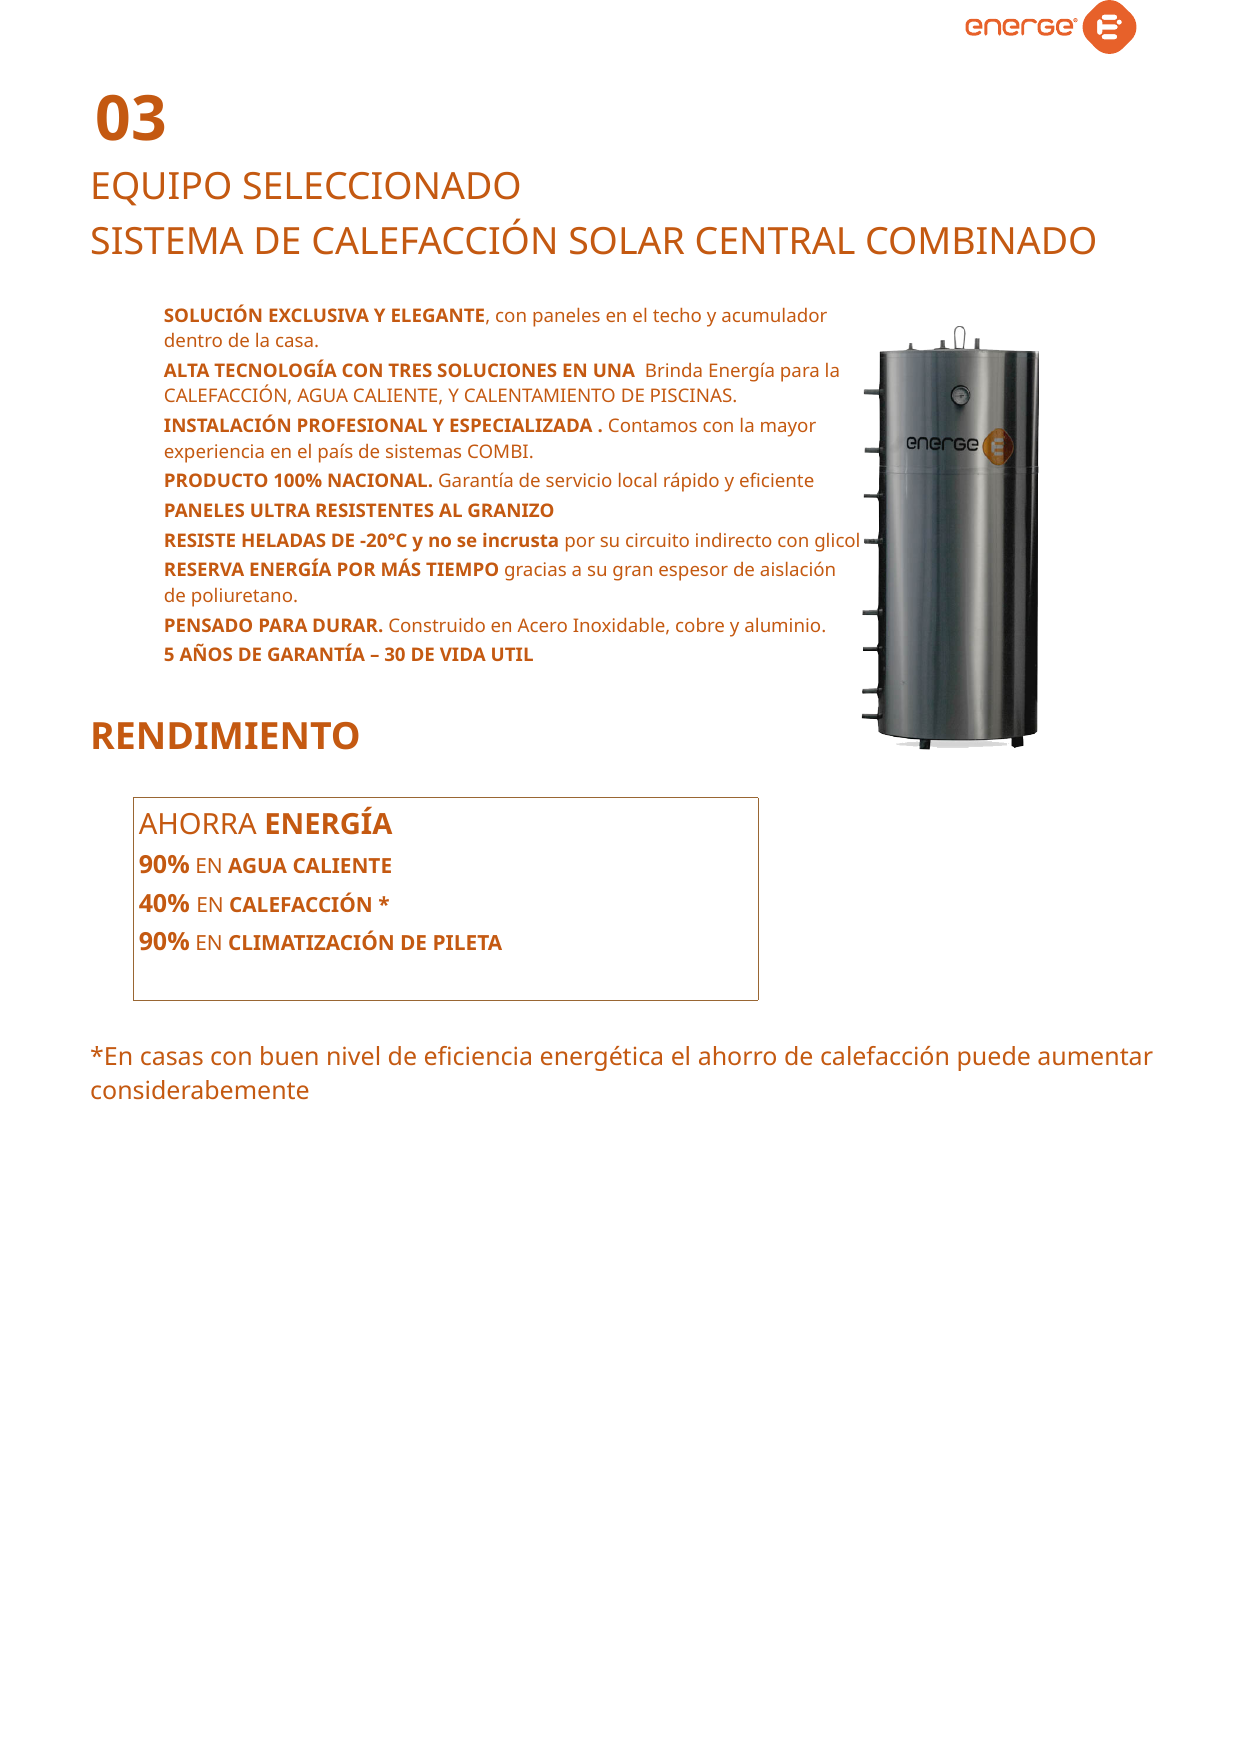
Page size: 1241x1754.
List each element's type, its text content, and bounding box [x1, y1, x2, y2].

text RESERVA ENERGÍA POR MÁS TIEMPO gracias a su gran espesor de aislación de poliuretano. [164, 557, 861, 608]
text SOLUCIÓN EXCLUSIVA Y ELEGANTE, con paneles en el techo y acumulador dentro de la casa. [164, 302, 1162, 353]
text *En casas con buen nivel de eficiencia energética el ahorro de calefacción puede aumentar considerabemente [90, 1038, 1162, 1106]
text [1039, 557, 1162, 608]
text [1039, 527, 1162, 552]
text PRODUCTO 100% NACIONAL. Garantía de servicio local rápido y eficiente [164, 468, 861, 493]
text [1039, 357, 1162, 408]
text ALTA TECNOLOGÍA CON TRES SOLUCIONES EN UNA Brinda Energía para la CALEFACCIÓN, AGUA CALIENTE, Y CALENTAMIENTO DE PISCINAS. [164, 357, 861, 408]
text INSTALACIÓN PROFESIONAL Y ESPECIALIZADA . Contamos con la mayor experiencia en el país de sistemas COMBI. [164, 412, 861, 463]
text RENDIMIENTO [90, 709, 1162, 761]
text PENSADO PARA DURAR. Construido en Acero Inoxidable, cobre y aluminio. [164, 612, 861, 637]
picture [861, 326, 1039, 750]
table_header AHORRA ENERGÍA 90% EN AGUA CALIENTE 40% EN CALEFACCIÓN * 90% EN CLIMATIZACIÓN DE PILETA [134, 798, 758, 1000]
text SISTEMA DE CALEFACCIÓN SOLAR CENTRAL COMBINADO [90, 214, 1162, 265]
text [1039, 612, 1162, 637]
text [1039, 642, 1162, 667]
text RESISTE HELADAS DE -20°C y no se incrusta por su circuito indirecto con glicol [164, 527, 861, 552]
table_header [759, 797, 948, 1000]
text PANELES ULTRA RESISTENTES AL GRANIZO [164, 497, 861, 523]
text 5 AÑOS DE GARANTÍA – 30 DE VIDA UTIL [164, 642, 861, 667]
text [1039, 468, 1162, 493]
text [1039, 497, 1162, 523]
text EQUIPO SELECCIONADO [90, 159, 1162, 210]
text [1039, 412, 1162, 463]
